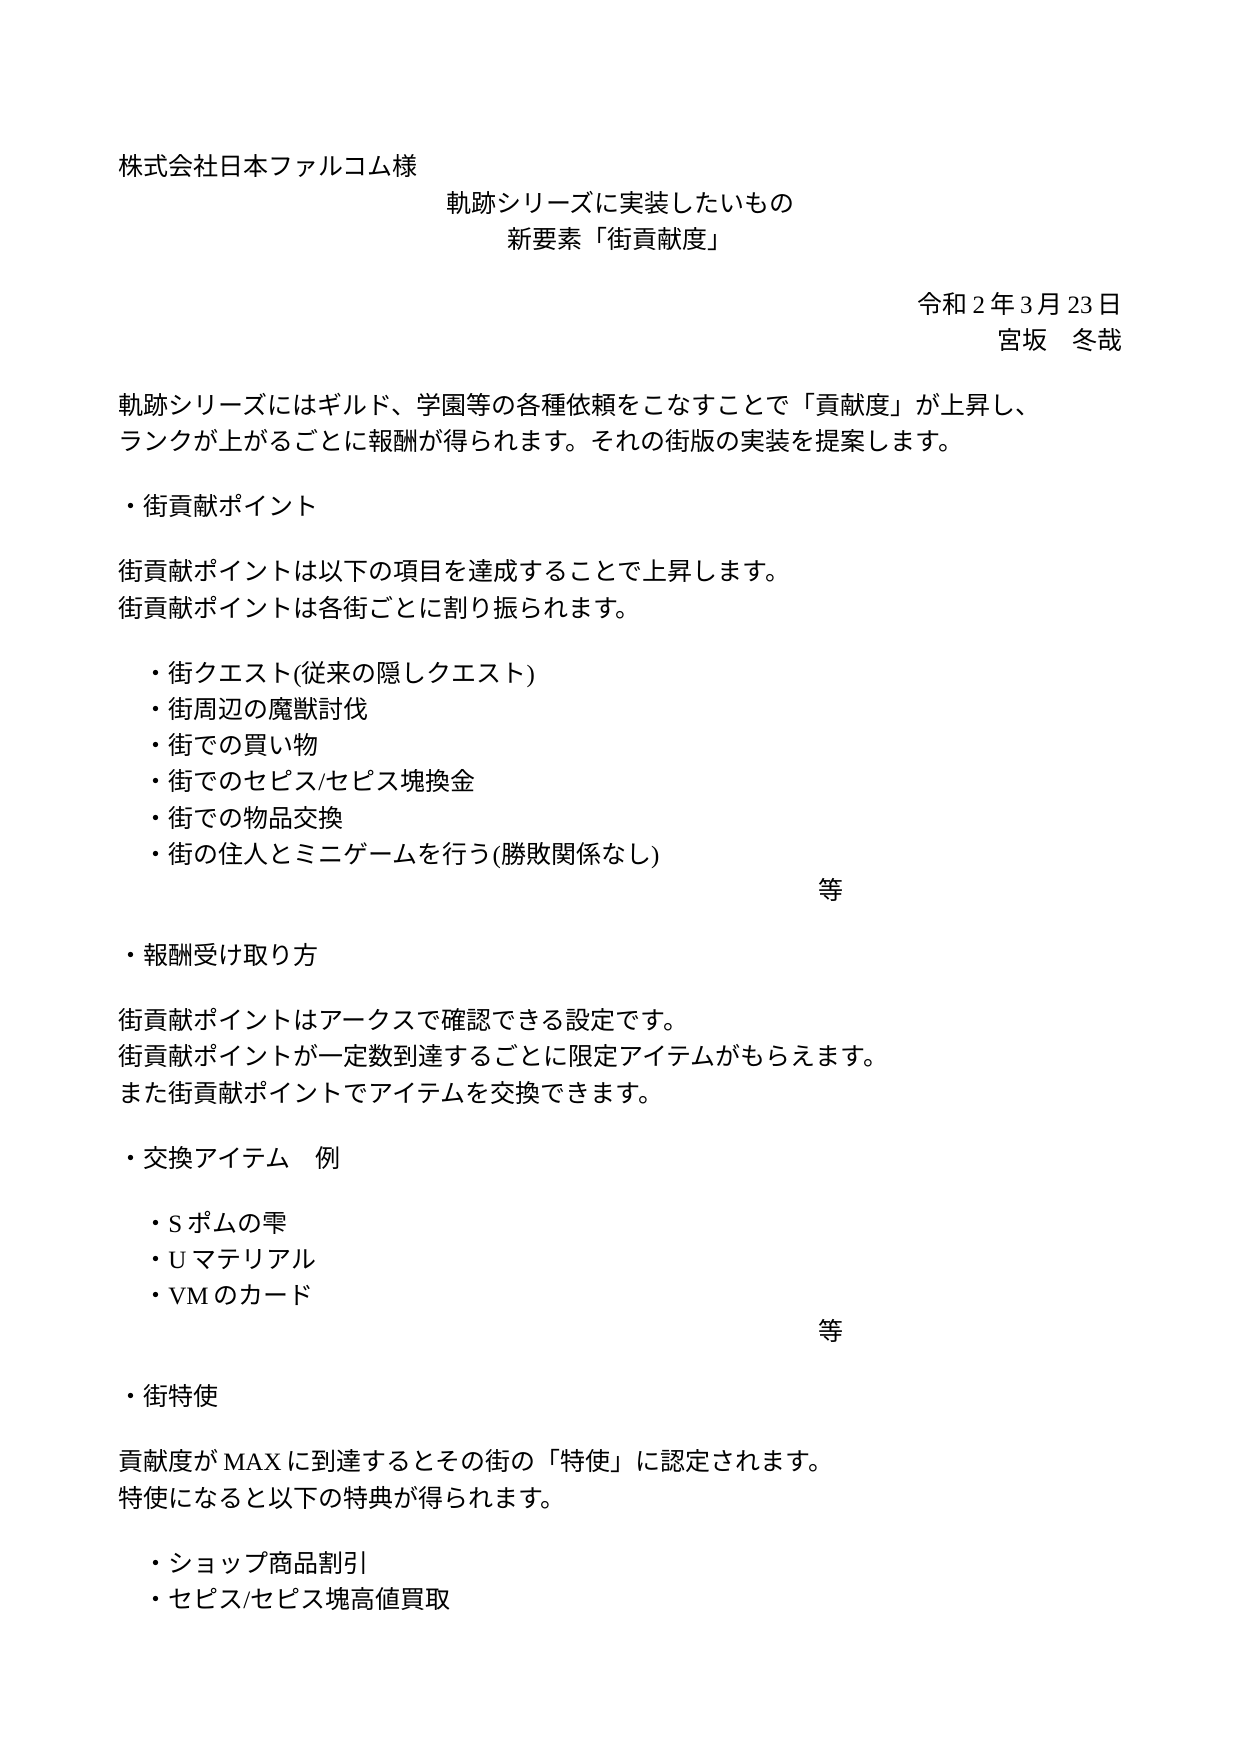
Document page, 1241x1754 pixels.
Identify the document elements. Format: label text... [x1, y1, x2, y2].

text ・報酬受け取り方 [118, 936, 1122, 972]
text ・街の住人とミニゲームを行う(勝敗関係なし) [118, 834, 1122, 871]
text ・交換アイテム 例 [118, 1138, 1122, 1174]
text 貢献度がMAXに到達するとその街の「特使」に認定されます。 [118, 1442, 1122, 1478]
text 宮坂 冬哉 [118, 321, 1122, 357]
text 街貢献ポイントはアークスで確認できる設定です。 [118, 1001, 1122, 1037]
text ・街クエスト(従来の隠しクエスト) [118, 653, 1122, 689]
text 等 [118, 871, 1122, 907]
text ・ショップ商品割引 [118, 1543, 1122, 1579]
text 街貢献ポイントが一定数到達するごとに限定アイテムがもらえます。 [118, 1037, 1122, 1073]
text ・Uマテリアル [118, 1239, 1122, 1276]
text ・街周辺の魔獣討伐 [118, 689, 1122, 726]
text ・VMのカード [118, 1276, 1122, 1312]
text 特使になると以下の特典が得られます。 [118, 1478, 1122, 1514]
text 新要素「街貢献度」 [118, 219, 1122, 256]
text 街貢献ポイントは以下の項目を達成することで上昇します。 [118, 552, 1122, 588]
text ランクが上がるごとに報酬が得られます。それの街版の実装を提案します。 [118, 422, 1122, 458]
text ・Sポムの雫 [118, 1203, 1122, 1239]
text また街貢献ポイントでアイテムを交換できます。 [118, 1073, 1122, 1109]
text 等 [118, 1312, 1122, 1348]
text 街貢献ポイントは各街ごとに割り振られます。 [118, 588, 1122, 624]
text ・街での買い物 [118, 726, 1122, 762]
text 株式会社日本ファルコム様 [118, 147, 1122, 183]
text ・街でのセピス/セピス塊換金 [118, 762, 1122, 798]
text ・街貢献ポイント [118, 487, 1122, 523]
text 軌跡シリーズに実装したいもの [118, 183, 1122, 219]
text 令和2年3月23日 [118, 284, 1122, 321]
text ・セピス/セピス塊高値買取 [118, 1579, 1122, 1616]
text ・街特使 [118, 1377, 1122, 1413]
text ・街での物品交換 [118, 798, 1122, 834]
text 軌跡シリーズにはギルド、学園等の各種依頼をこなすことで「貢献度」が上昇し、 [118, 386, 1122, 422]
